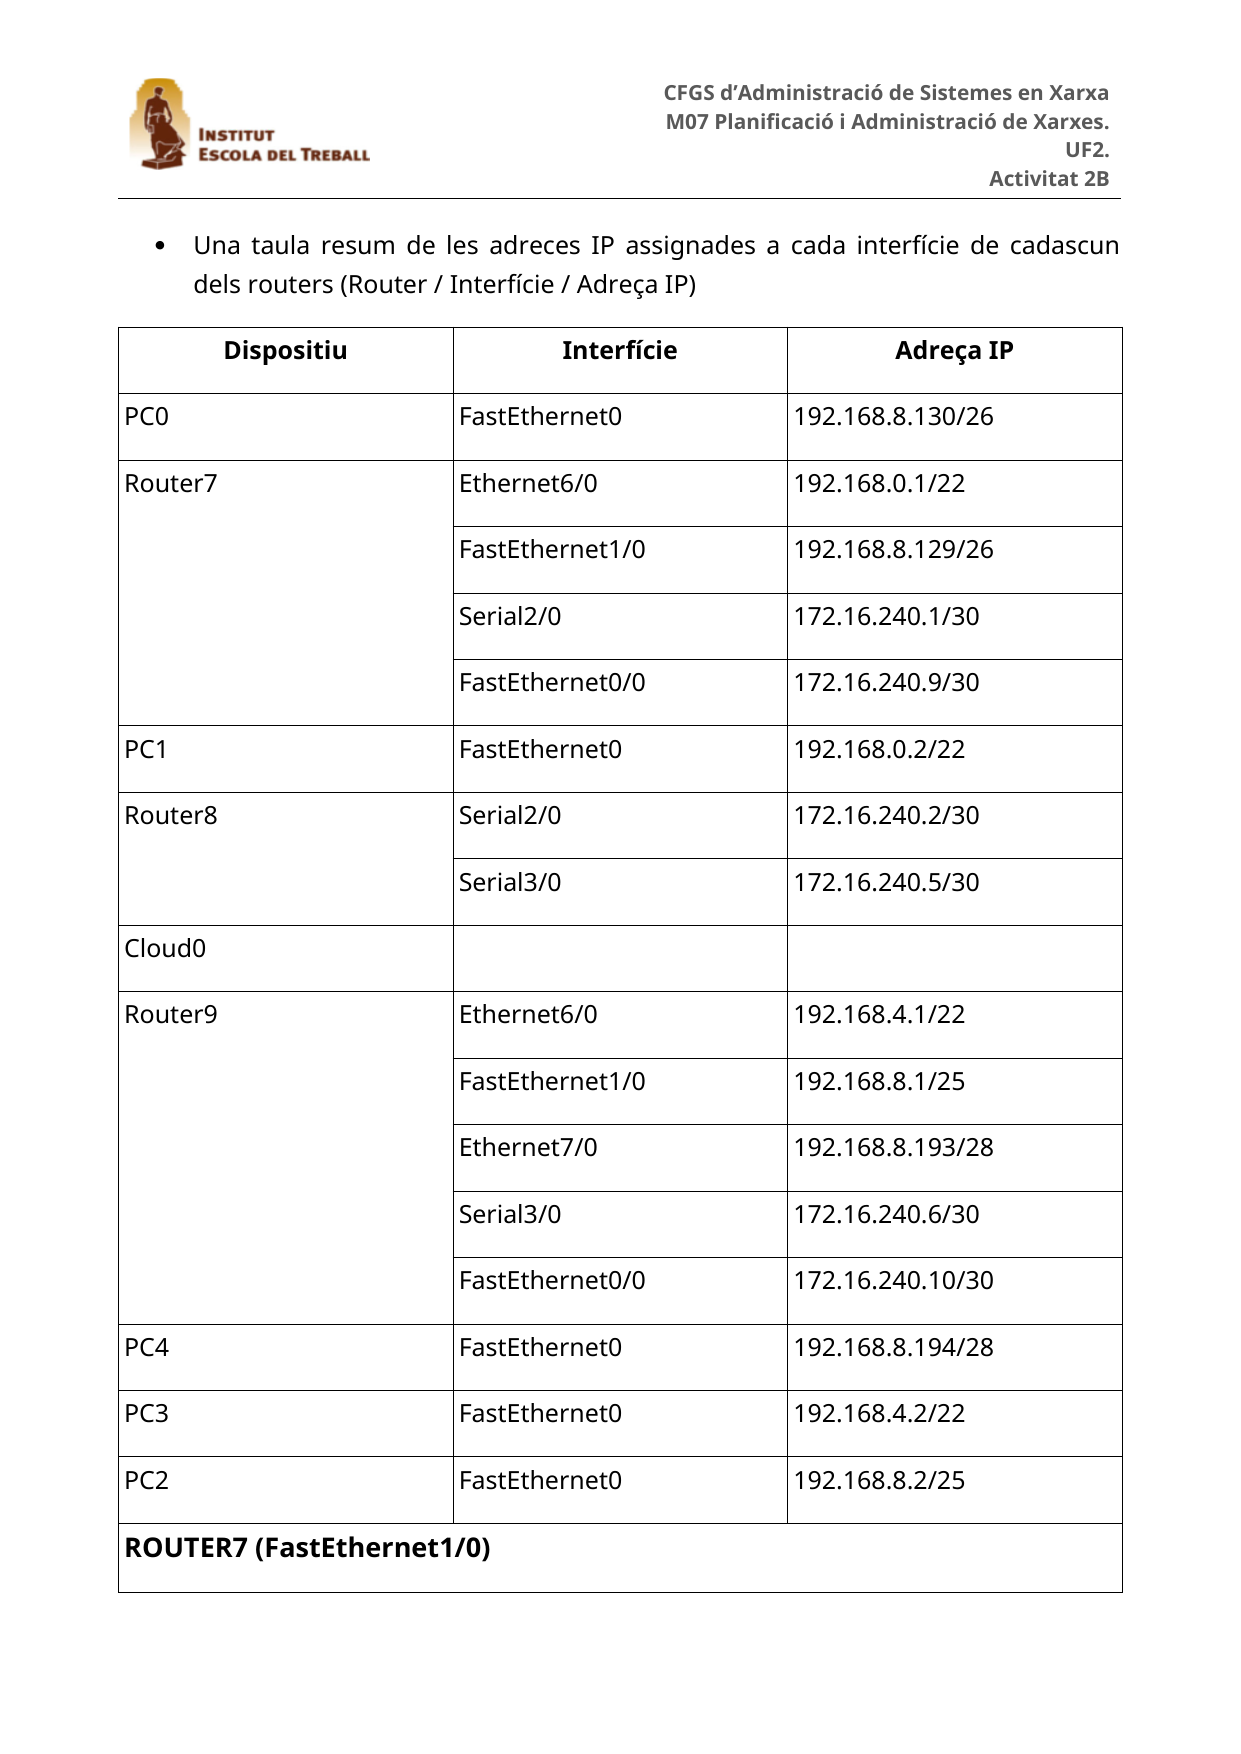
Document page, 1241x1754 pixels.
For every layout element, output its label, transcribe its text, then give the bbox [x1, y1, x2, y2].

table_cell 172.16.240.9/30 [788, 660, 1122, 725]
table_cell FastEthernet0/0 [454, 1258, 787, 1323]
table_cell [788, 926, 1122, 991]
table_cell 172.16.240.6/30 [788, 1192, 1122, 1257]
table_cell 192.168.8.194/28 [788, 1325, 1122, 1390]
table_header Adreça IP [788, 328, 1122, 393]
picture [129, 78, 370, 170]
table_cell Serial2/0 [454, 793, 787, 858]
table_cell PC4 [119, 1325, 453, 1390]
table_cell 172.16.240.1/30 [788, 594, 1122, 659]
table_cell Serial3/0 [454, 859, 787, 925]
table_cell FastEthernet0 [454, 1325, 787, 1390]
table_cell Router9 [119, 992, 453, 1323]
table_cell PC0 [119, 394, 453, 459]
list Una taula resum de les adreces IP assignades a cada interfície de cadascun dels routers (Router / Interfície / Adreça IP) [156, 227, 1122, 301]
table_cell 192.168.4.2/22 [788, 1391, 1122, 1456]
table_cell PC3 [119, 1391, 453, 1456]
table_cell Ethernet7/0 [454, 1125, 787, 1191]
table_cell Router8 [119, 793, 453, 925]
table_cell 192.168.0.1/22 [788, 461, 1122, 526]
table_cell 192.168.8.2/25 [788, 1457, 1122, 1523]
table_cell FastEthernet1/0 [454, 1059, 787, 1124]
table_cell FastEthernet0 [454, 394, 787, 459]
table_cell 172.16.240.2/30 [788, 793, 1122, 858]
table_cell 192.168.8.130/26 [788, 394, 1122, 459]
table_cell Serial3/0 [454, 1192, 787, 1257]
table_cell 172.16.240.10/30 [788, 1258, 1122, 1323]
table_cell 192.168.4.1/22 [788, 992, 1122, 1058]
table_cell 192.168.8.129/26 [788, 527, 1122, 592]
table_cell 172.16.240.5/30 [788, 859, 1122, 925]
table_cell FastEthernet0 [454, 1391, 787, 1456]
table_cell 192.168.8.193/28 [788, 1125, 1122, 1191]
table_cell Ethernet6/0 [454, 992, 787, 1058]
table_header Interfície [454, 328, 787, 393]
table_cell Router7 [119, 461, 453, 725]
table_header Dispositiu [119, 328, 453, 393]
table_cell FastEthernet0 [454, 726, 787, 792]
table_cell [454, 926, 787, 991]
table_cell 192.168.0.2/22 [788, 726, 1122, 792]
table_header ROUTER7 (FastEthernet1/0) [119, 1524, 1122, 1592]
table_cell FastEthernet1/0 [454, 527, 787, 592]
table_cell Serial2/0 [454, 594, 787, 659]
table_cell PC1 [119, 726, 453, 792]
table_cell FastEthernet0 [454, 1457, 787, 1523]
table_cell PC2 [119, 1457, 453, 1523]
table_cell 192.168.8.1/25 [788, 1059, 1122, 1124]
table_cell Cloud0 [119, 926, 453, 991]
table_cell Ethernet6/0 [454, 461, 787, 526]
table_cell FastEthernet0/0 [454, 660, 787, 725]
